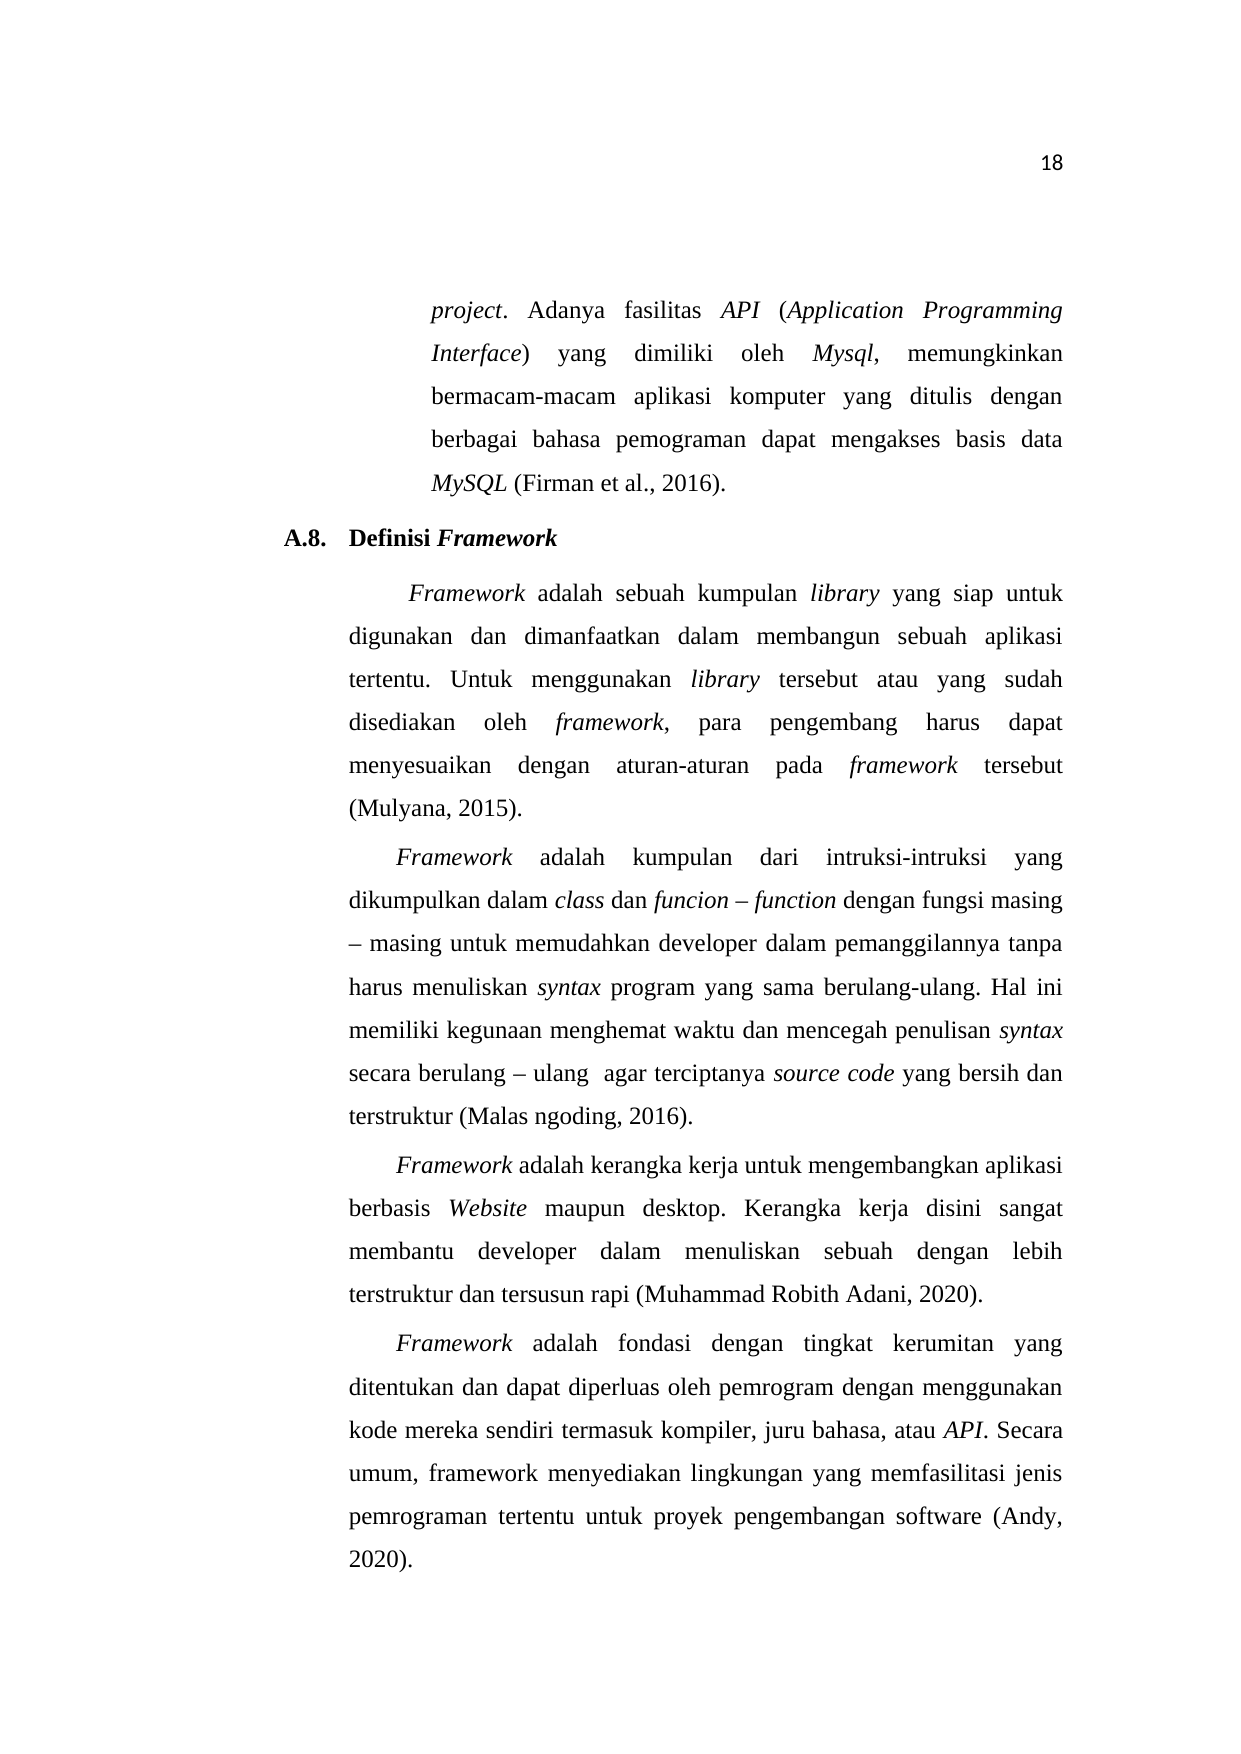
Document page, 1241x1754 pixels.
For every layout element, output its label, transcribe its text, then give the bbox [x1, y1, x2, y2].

text Framework adalah kumpulan dari intruksi-intruksi yang dikumpulkan dalam class dan funcion – function dengan fungsi masing – masing untuk memudahkan developer dalam pemanggilannya tanpa harus menuliskan syntax program yang sama berulang-ulang. Hal ini memiliki kegunaan menghemat waktu dan mencegah penulisan syntax secara berulang – ulang agar terciptanya source code yang bersih dan terstruktur (Malas ngoding, 2016). [348, 842, 1063, 1130]
list Definisi Framework [266, 523, 1063, 551]
text Framework adalah sebuah kumpulan library yang siap untuk digunakan dan dimanfaatkan dalam membangun sebuah aplikasi tertentu. Untuk menggunakan library tersebut atau yang sudah disediakan oleh framework, para pengembang harus dapat menyesuaikan dengan aturan-aturan pada framework tersebut (Mulyana, 2015)⁠. [348, 578, 1063, 822]
text Framework adalah fondasi dengan tingkat kerumitan yang ditentukan dan dapat diperluas oleh pemrogram dengan menggunakan kode mereka sendiri termasuk kompiler, juru bahasa, atau API. Secara umum, framework menyediakan lingkungan yang memfasilitasi jenis pemrograman tertentu untuk proyek pengembangan software (Andy, 2020). [348, 1328, 1063, 1573]
text Framework adalah kerangka kerja untuk mengembangkan aplikasi berbasis Website maupun desktop. Kerangka kerja disini sangat membantu developer dalam menuliskan sebuah dengan lebih terstruktur dan tersusun rapi (Muhammad Robith Adani, 2020). [348, 1150, 1063, 1308]
text project. Adanya fasilitas API (Application Programming Interface) yang dimiliki oleh Mysql, memungkinkan bermacam-macam aplikasi komputer yang ditulis dengan berbagai bahasa pemograman dapat mengakses basis data MySQL (Firman et al., 2016)⁠. [431, 295, 1063, 496]
